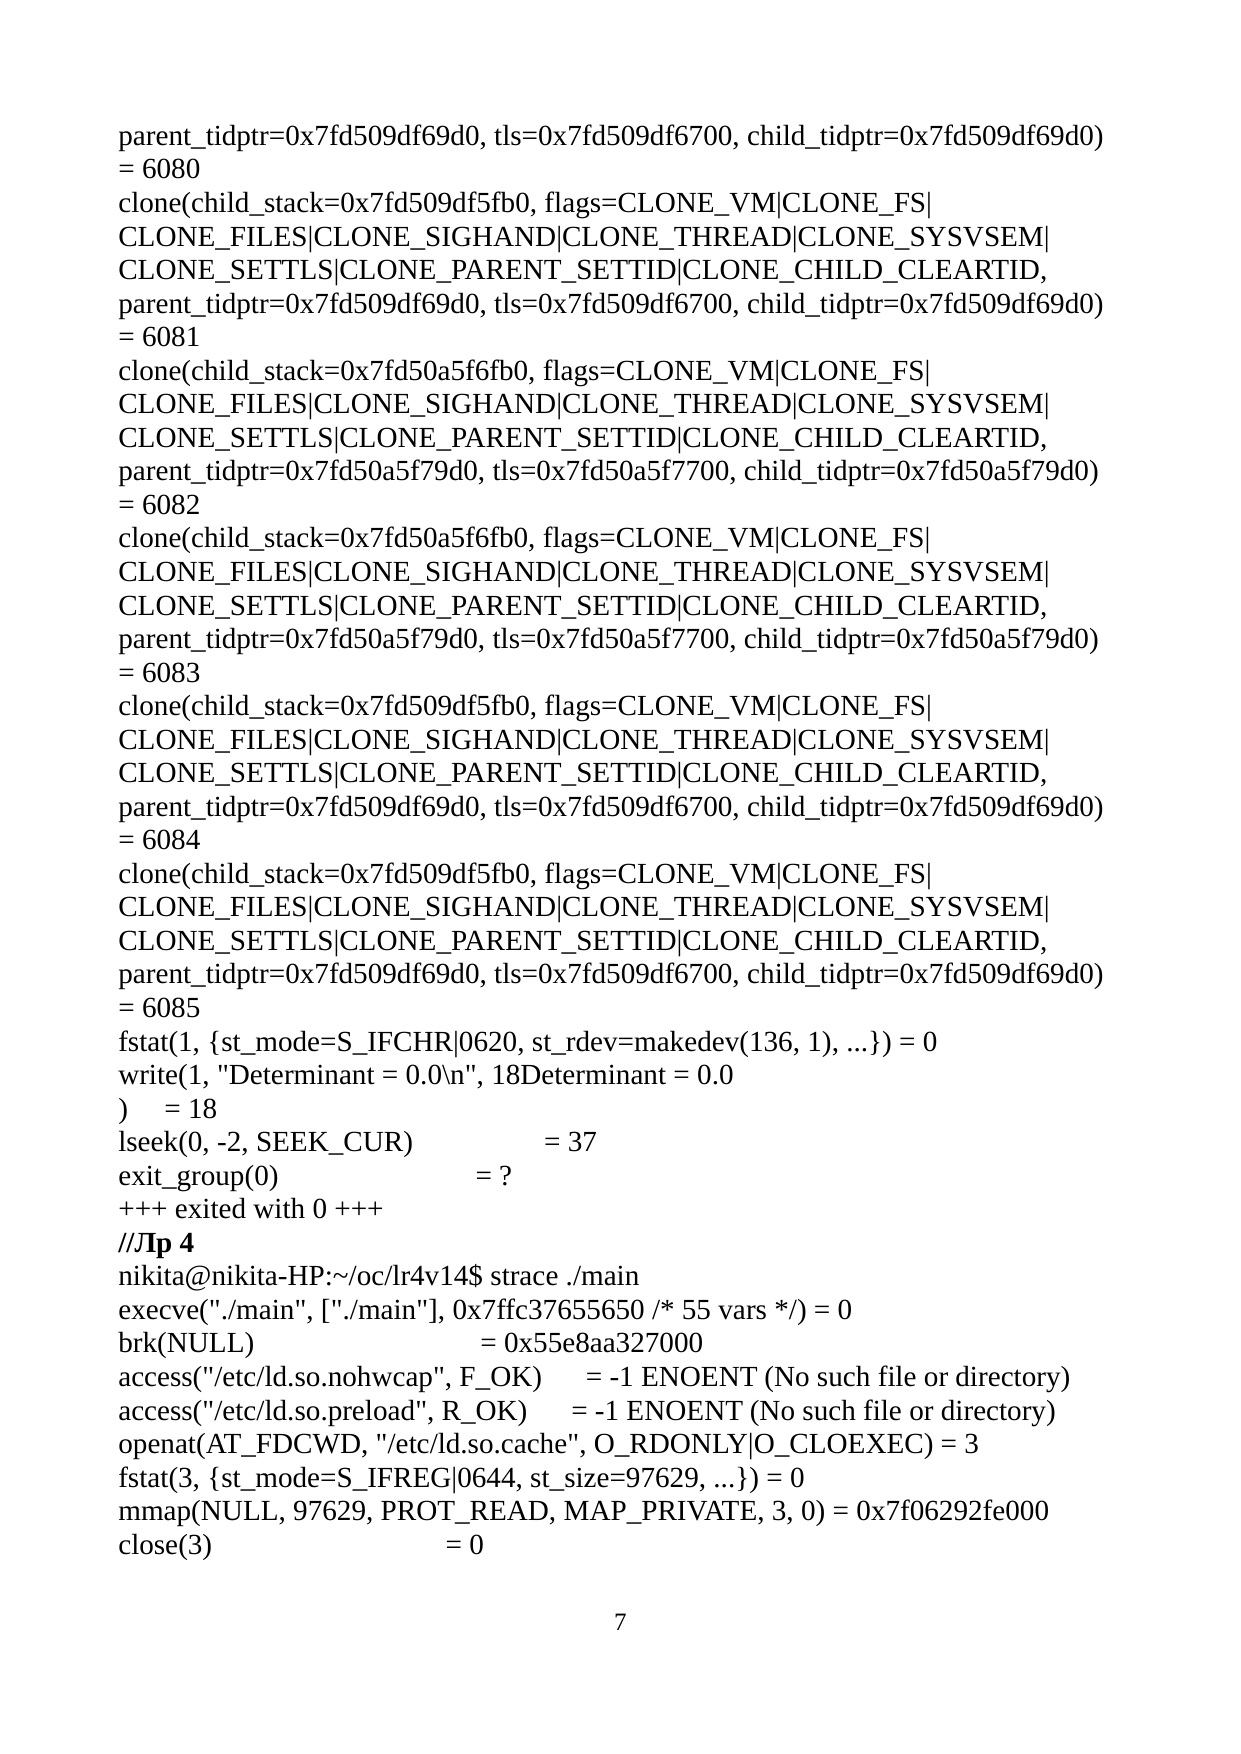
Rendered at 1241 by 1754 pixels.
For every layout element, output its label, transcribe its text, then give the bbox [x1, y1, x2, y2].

text access("/etc/ld.so.nohwcap", F_OK) = -1 ENOENT (No such file or directory) [118, 1359, 1122, 1393]
text clone(child_stack=0x7fd509df5fb0, flags=CLONE_VM|CLONE_FS|CLONE_FILES|CLONE_SIGHAND|CLONE_THREAD|CLONE_SYSVSEM|CLONE_SETTLS|CLONE_PARENT_SETTID|CLONE_CHILD_CLEARTID, parent_tidptr=0x7fd509df69d0, tls=0x7fd509df6700, child_tidptr=0x7fd509df69d0) = 6084 [118, 688, 1122, 856]
text clone(child_stack=0x7fd50a5f6fb0, flags=CLONE_VM|CLONE_FS|CLONE_FILES|CLONE_SIGHAND|CLONE_THREAD|CLONE_SYSVSEM|CLONE_SETTLS|CLONE_PARENT_SETTID|CLONE_CHILD_CLEARTID, parent_tidptr=0x7fd50a5f79d0, tls=0x7fd50a5f7700, child_tidptr=0x7fd50a5f79d0) = 6082 [118, 353, 1122, 521]
text parent_tidptr=0x7fd509df69d0, tls=0x7fd509df6700, child_tidptr=0x7fd509df69d0) = 6080 [118, 118, 1122, 185]
text fstat(3, {st_mode=S_IFREG|0644, st_size=97629, ...}) = 0 [118, 1460, 1122, 1493]
text write(1, "Determinant = 0.0\n", 18Determinant = 0.0 [118, 1057, 1122, 1091]
text brk(NULL) = 0x55e8aa327000 [118, 1326, 1122, 1359]
text ) = 18 [118, 1091, 1122, 1124]
text close(3) = 0 [118, 1527, 1122, 1560]
text exit_group(0) = ? [118, 1158, 1122, 1191]
text clone(child_stack=0x7fd509df5fb0, flags=CLONE_VM|CLONE_FS|CLONE_FILES|CLONE_SIGHAND|CLONE_THREAD|CLONE_SYSVSEM|CLONE_SETTLS|CLONE_PARENT_SETTID|CLONE_CHILD_CLEARTID, parent_tidptr=0x7fd509df69d0, tls=0x7fd509df6700, child_tidptr=0x7fd509df69d0) = 6085 [118, 856, 1122, 1024]
text clone(child_stack=0x7fd50a5f6fb0, flags=CLONE_VM|CLONE_FS|CLONE_FILES|CLONE_SIGHAND|CLONE_THREAD|CLONE_SYSVSEM|CLONE_SETTLS|CLONE_PARENT_SETTID|CLONE_CHILD_CLEARTID, parent_tidptr=0x7fd50a5f79d0, tls=0x7fd50a5f7700, child_tidptr=0x7fd50a5f79d0) = 6083 [118, 521, 1122, 688]
text clone(child_stack=0x7fd509df5fb0, flags=CLONE_VM|CLONE_FS|CLONE_FILES|CLONE_SIGHAND|CLONE_THREAD|CLONE_SYSVSEM|CLONE_SETTLS|CLONE_PARENT_SETTID|CLONE_CHILD_CLEARTID, parent_tidptr=0x7fd509df69d0, tls=0x7fd509df6700, child_tidptr=0x7fd509df69d0) = 6081 [118, 185, 1122, 353]
text lseek(0, -2, SEEK_CUR) = 37 [118, 1124, 1122, 1158]
text fstat(1, {st_mode=S_IFCHR|0620, st_rdev=makedev(136, 1), ...}) = 0 [118, 1024, 1122, 1057]
text +++ exited with 0 +++ [118, 1191, 1122, 1225]
text mmap(NULL, 97629, PROT_READ, MAP_PRIVATE, 3, 0) = 0x7f06292fe000 [118, 1493, 1122, 1527]
text access("/etc/ld.so.preload", R_OK) = -1 ENOENT (No such file or directory) [118, 1393, 1122, 1426]
text //Лр 4 [118, 1225, 1122, 1258]
text execve("./main", ["./main"], 0x7ffc37655650 /* 55 vars */) = 0 [118, 1292, 1122, 1326]
text nikita@nikita-HP:~/oc/lr4v14$ strace ./main [118, 1258, 1122, 1292]
text openat(AT_FDCWD, "/etc/ld.so.cache", O_RDONLY|O_CLOEXEC) = 3 [118, 1426, 1122, 1460]
